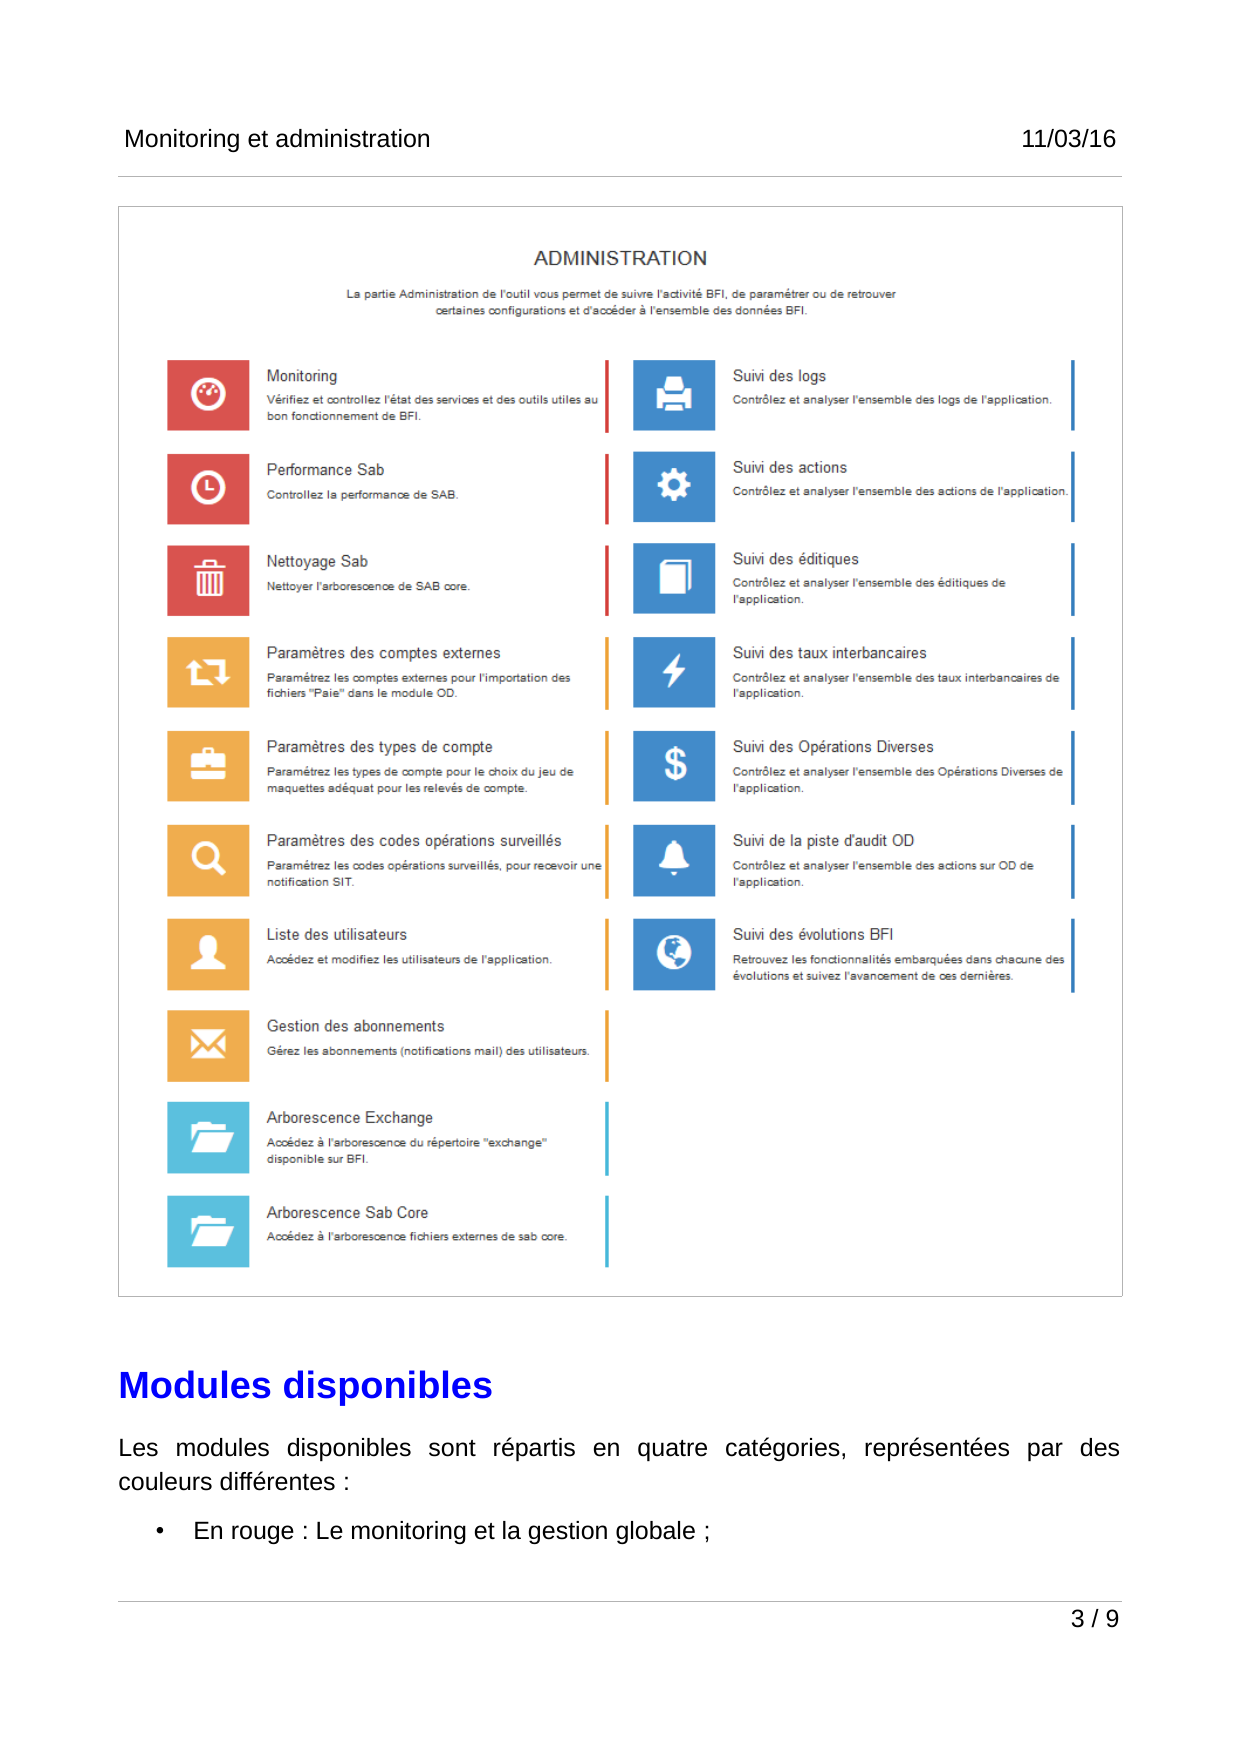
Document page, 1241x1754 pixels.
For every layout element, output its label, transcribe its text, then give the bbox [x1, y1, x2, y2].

text Les modules disponibles sont répartis en quatre catégories, représentées par des couleurs différentes : [118, 1433, 1122, 1496]
list En rouge : Le monitoring et la gestion globale ; [156, 1516, 1122, 1545]
picture [130, 217, 1111, 1285]
subtitle Modules disponibles [118, 1363, 1122, 1406]
